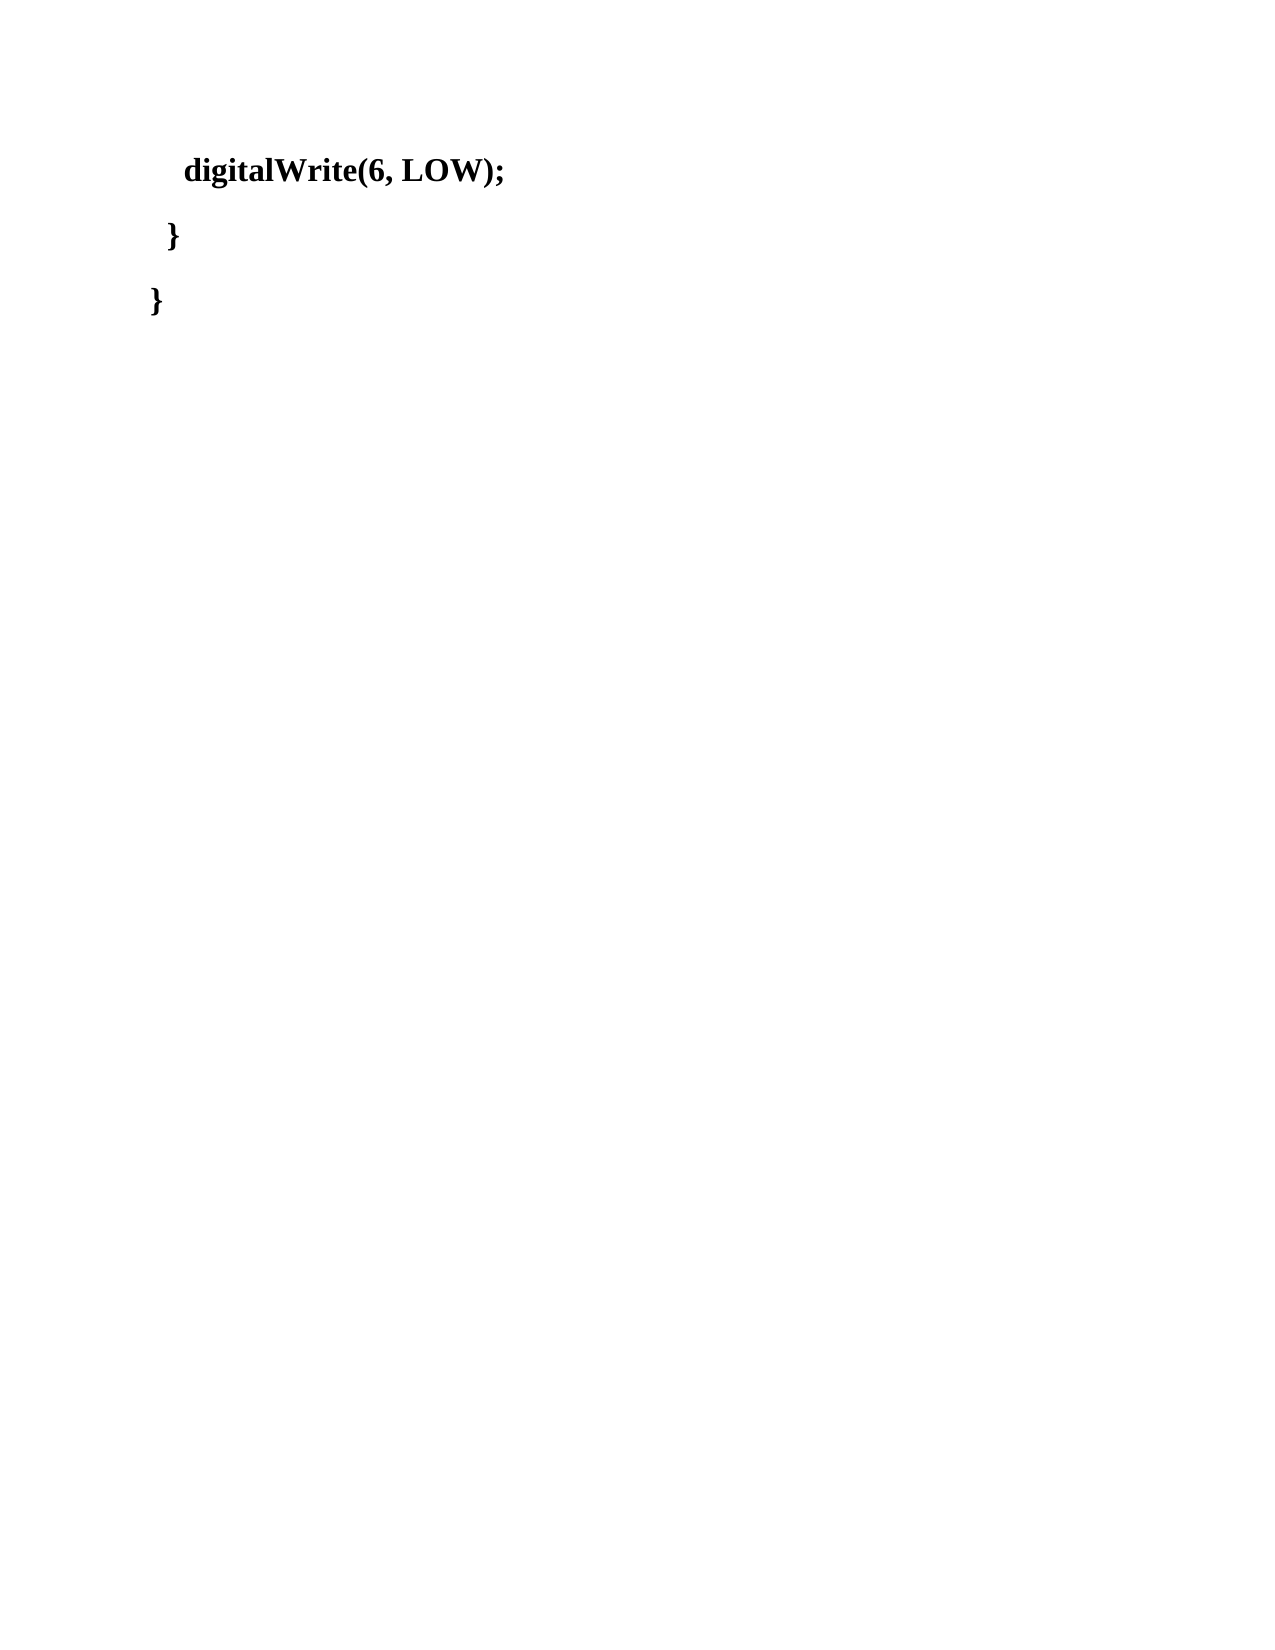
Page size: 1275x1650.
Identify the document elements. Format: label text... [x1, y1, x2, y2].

text } [150, 280, 1125, 318]
text digitalWrite(6, LOW); [150, 150, 1125, 188]
text } [150, 215, 1125, 253]
